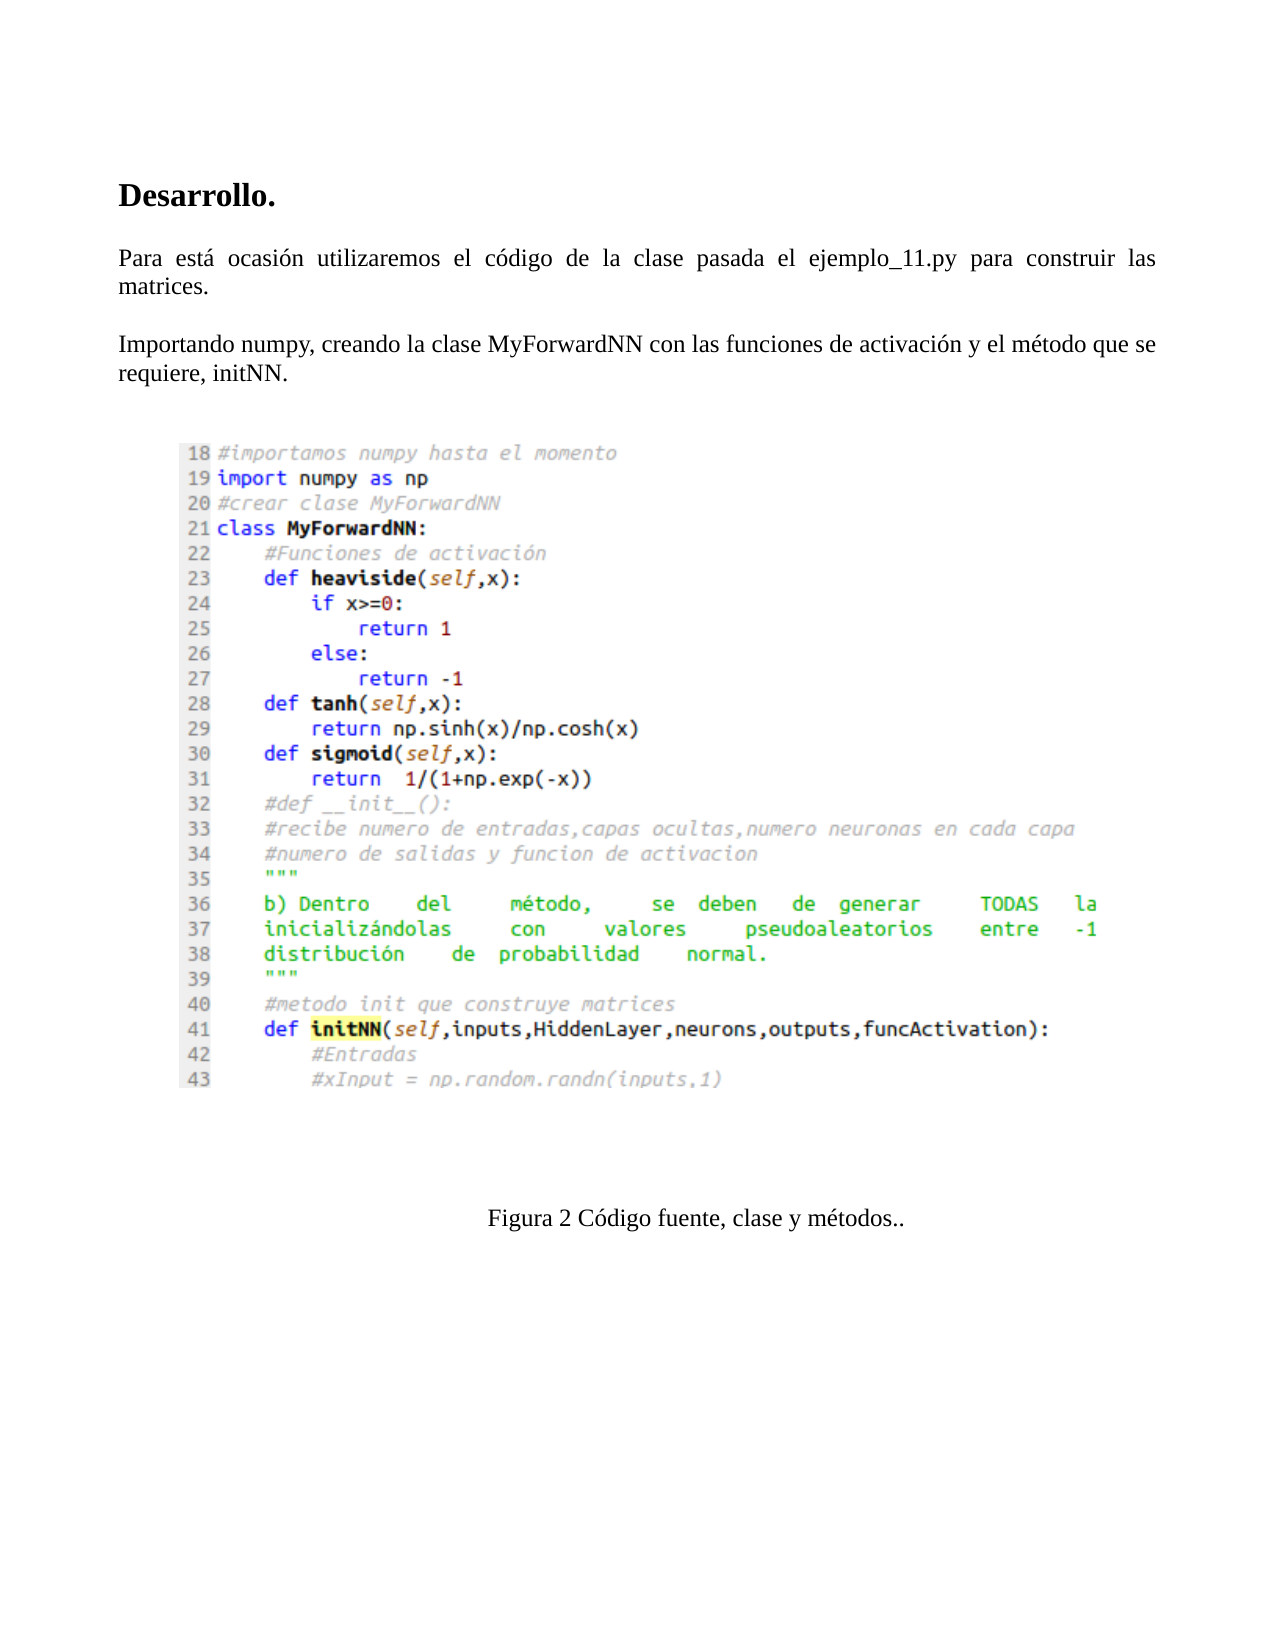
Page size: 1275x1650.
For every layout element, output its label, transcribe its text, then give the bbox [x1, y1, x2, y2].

text Importando numpy, creando la clase MyForwardNN con las funciones de activación y el método que se requiere, initNN. [118, 329, 1157, 386]
text Para está ocasión utilizaremos el código de la clase pasada el ejemplo_11.py para construir las matrices. [118, 243, 1157, 300]
text Figura 2 Código fuente, clase y métodos.. [118, 1203, 1157, 1231]
text Desarrollo. [118, 176, 1157, 214]
picture [178, 443, 1097, 1088]
